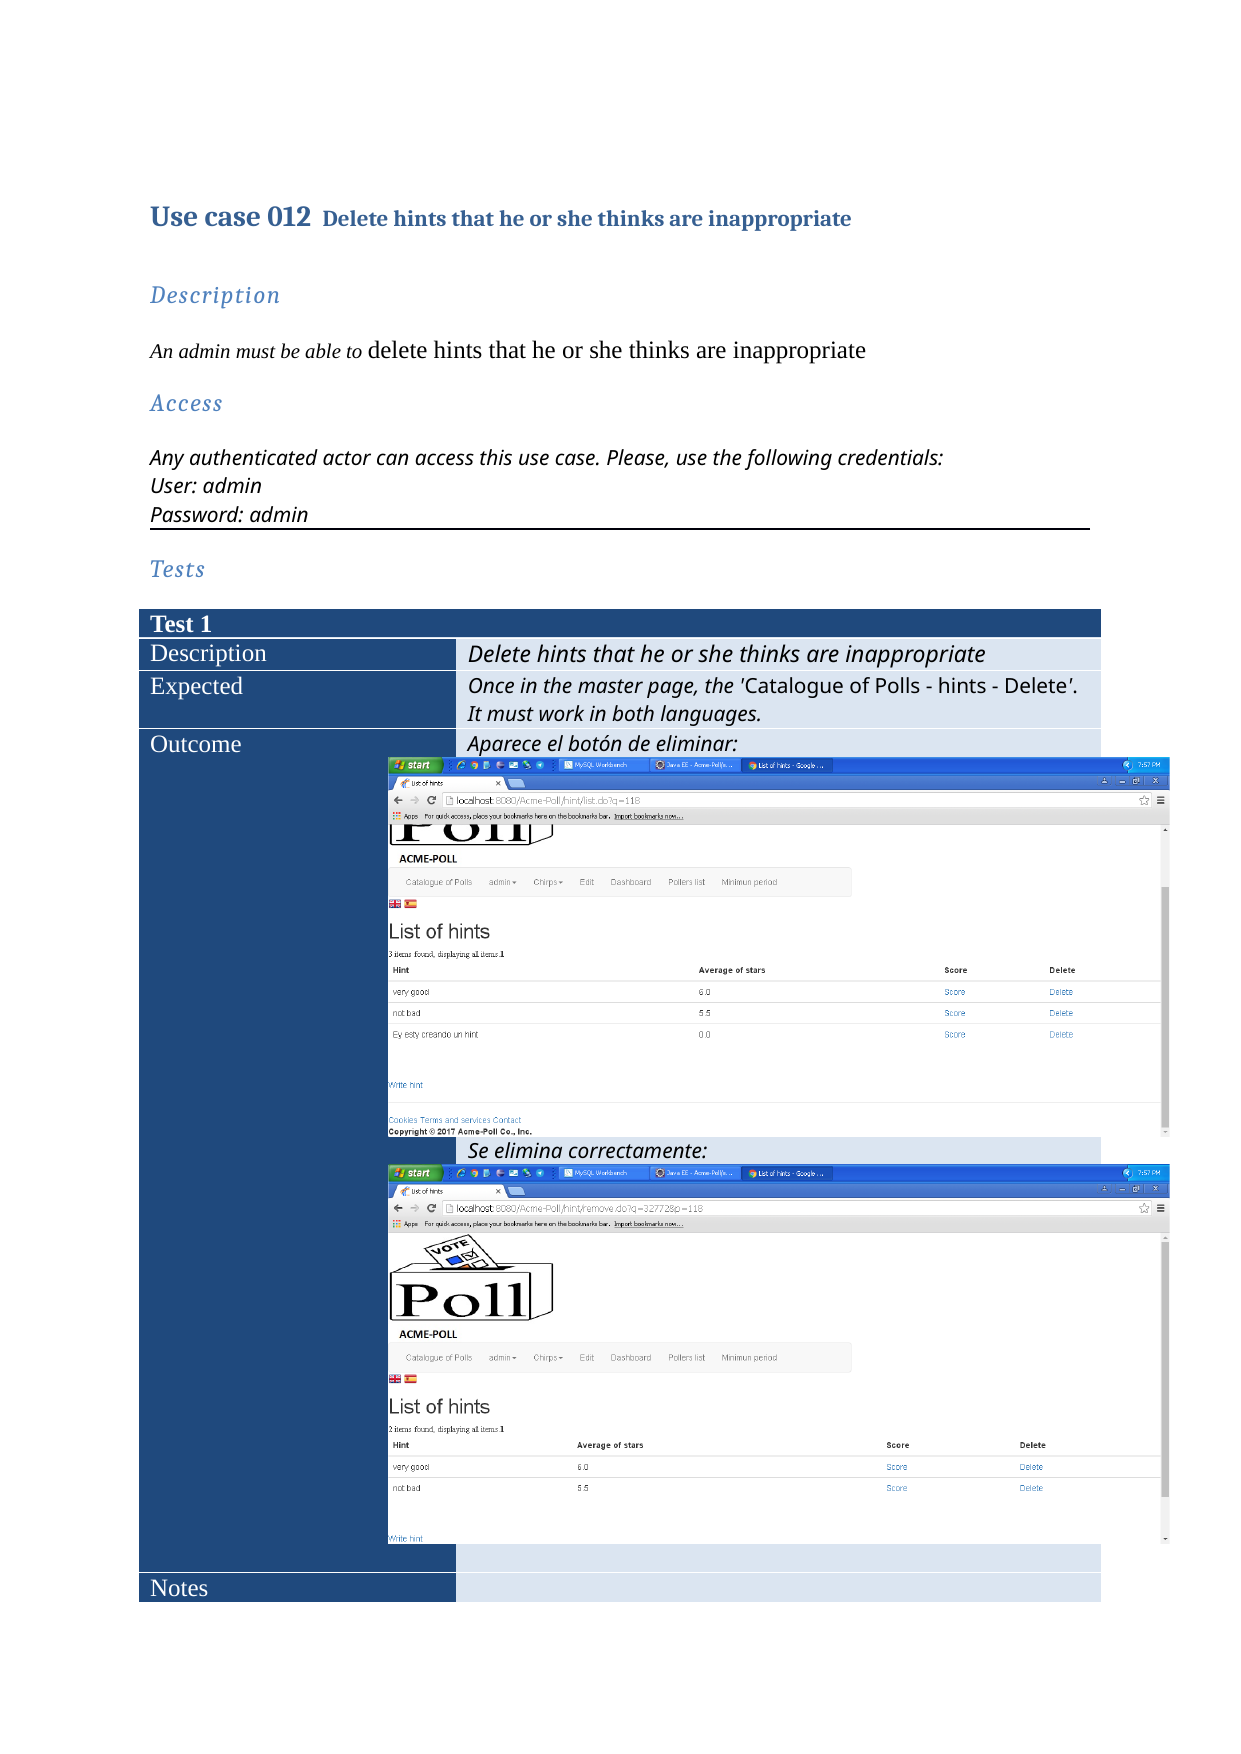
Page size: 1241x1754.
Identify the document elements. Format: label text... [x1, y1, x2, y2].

text Any authenticated actor can access this use case. Please, use the following credentials: [150, 443, 1090, 471]
text User: admin [150, 471, 1090, 500]
table_cell [456, 1544, 1101, 1572]
table_header Test 1 [139, 609, 1101, 637]
table_cell Aparece el botón de eliminar: [456, 729, 1101, 757]
subtitle Access [150, 389, 1090, 418]
table_cell Description [139, 639, 456, 670]
table_cell Once in the master page, the 'Catalogue of Polls - hints - Delete'. It must work in both languages. [456, 671, 1101, 728]
table_cell Se elimina correctamente: [456, 1137, 1101, 1164]
text Password: admin [150, 500, 1090, 528]
table_cell Notes [139, 1573, 456, 1602]
text An admin must be able to delete hints that he or she thinks are inappropriate [150, 335, 1090, 364]
table_cell Delete hints that he or she thinks are inappropriate [456, 639, 1101, 670]
table_cell Expected [139, 671, 456, 728]
table_cell [456, 1573, 1101, 1602]
table_cell Outcome [139, 729, 456, 1572]
subtitle Description [150, 281, 1090, 310]
picture [388, 757, 1170, 1137]
picture [388, 1164, 1170, 1544]
subtitle Use case 012 Delete hints that he or she thinks are inappropriate [150, 200, 1090, 233]
subtitle Tests [150, 555, 1090, 583]
